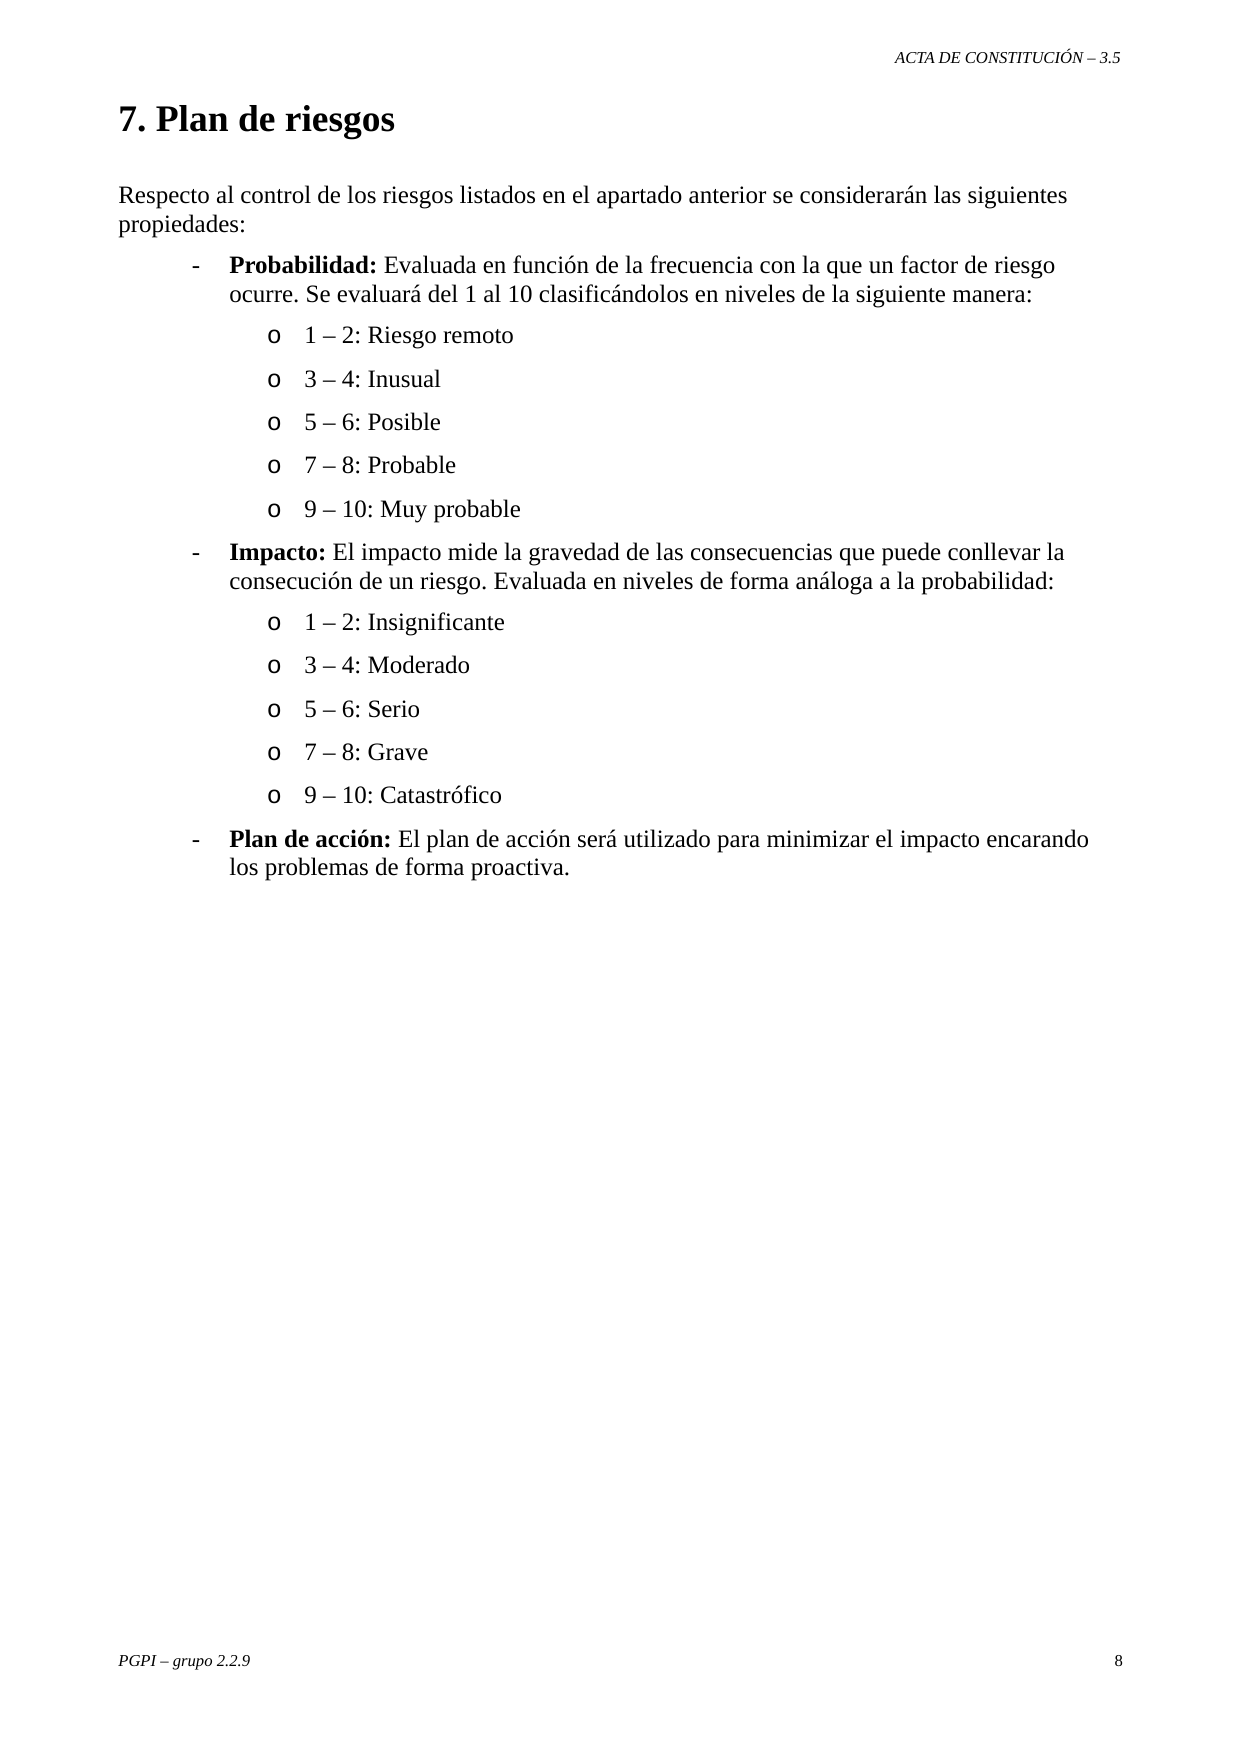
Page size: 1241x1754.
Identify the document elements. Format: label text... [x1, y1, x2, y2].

list 1 – 2: Insignificante [267, 607, 1122, 638]
list 5 – 6: Serio [267, 694, 1122, 724]
list 9 – 10: Catastrófico [267, 780, 1122, 811]
list Plan de acción: El plan de acción será utilizado para minimizar el impacto encarando los problemas de forma proactiva. [192, 824, 1122, 881]
list Impacto: El impacto mide la gravedad de las consecuencias que puede conllevar la consecución de un riesgo. Evaluada en niveles de forma análoga a la probabilidad: [192, 537, 1122, 594]
subtitle 7. Plan de riesgos [118, 96, 1122, 139]
list 9 – 10: Muy probable [267, 494, 1122, 524]
list 1 – 2: Riesgo remoto [267, 320, 1122, 351]
list 5 – 6: Posible [267, 407, 1122, 438]
list 3 – 4: Moderado [267, 650, 1122, 681]
list Probabilidad: Evaluada en función de la frecuencia con la que un factor de riesgo ocurre. Se evaluará del 1 al 10 clasificándolos en niveles de la siguiente manera: [192, 250, 1122, 308]
list 3 – 4: Inusual [267, 364, 1122, 394]
list 7 – 8: Probable [267, 450, 1122, 481]
list 7 – 8: Grave [267, 737, 1122, 768]
text Respecto al control de los riesgos listados en el apartado anterior se considerarán las siguientes propiedades: [118, 180, 1122, 238]
